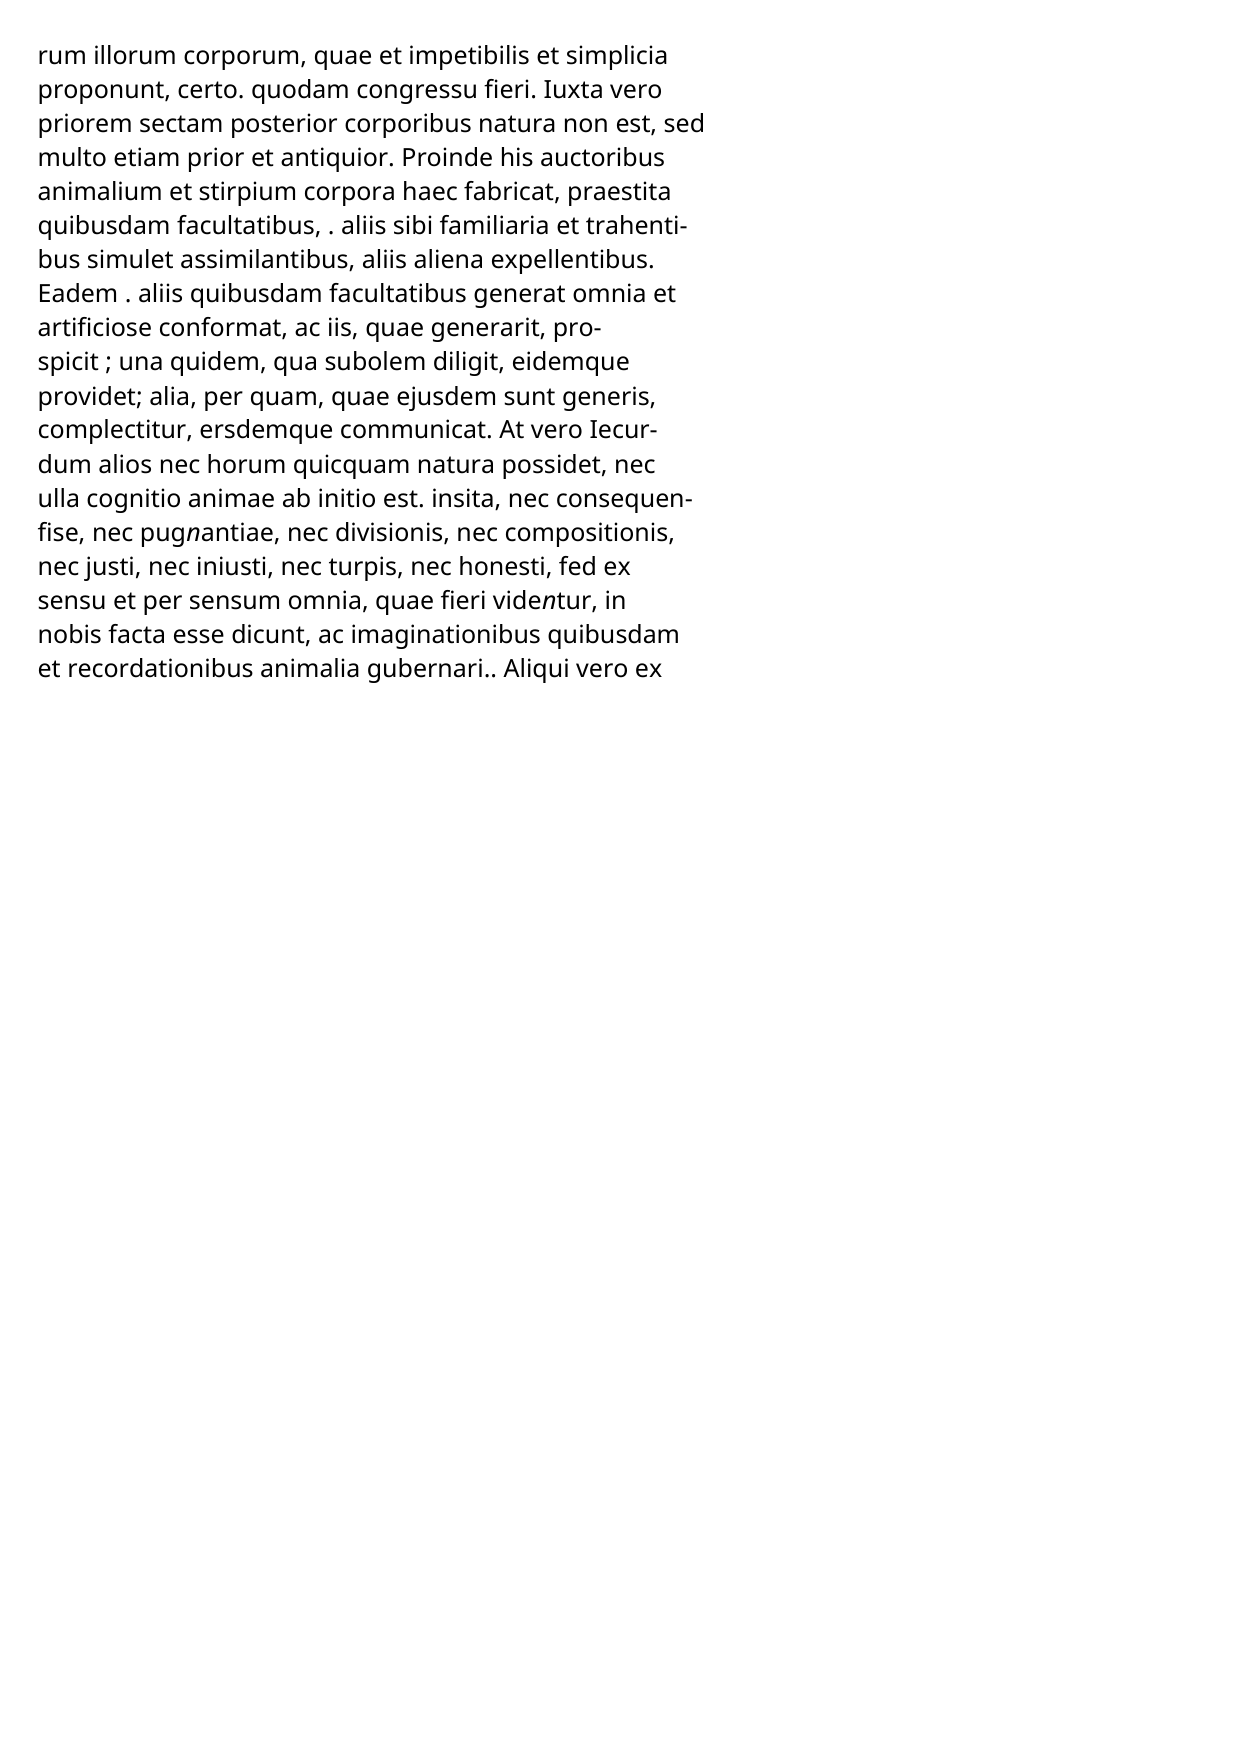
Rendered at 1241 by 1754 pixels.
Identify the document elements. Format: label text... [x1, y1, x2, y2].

text rum illorum corporum, quae et impetibilis et simplicia proponunt, certo. quodam congressu fieri. Iuxta vero priorem sectam posterior corporibus natura non est, sed multo etiam prior et antiquior. Proinde his auctoribus animalium et stirpium corpora haec fabricat, praestita quibusdam facultatibus, . aliis sibi familiaria et trahenti- bus simulet assimilantibus, aliis aliena expellentibus. Eadem . aliis quibusdam facultatibus generat omnia et artificiose conformat, ac iis, quae generarit, pro- spicit ; una quidem, qua subolem diligit, eidemque providet; alia, per quam, quae ejusdem sunt generis, complectitur, ersdemque communicat. At vero Iecur- dum alios nec horum quicquam natura possidet, nec ulla cognitio animae ab initio est. insita, nec consequen- fise, nec pugnantiae, nec divisionis, nec compositionis, nec justi, nec iniusti, nec turpis, nec honesti, fed ex sensu et per sensum omnia, quae fieri videntur, in nobis facta esse dicunt, ac imaginationibus quibusdam et recordationibus animalia gubernari.. Aliqui vero ex [37, 37, 1203, 685]
